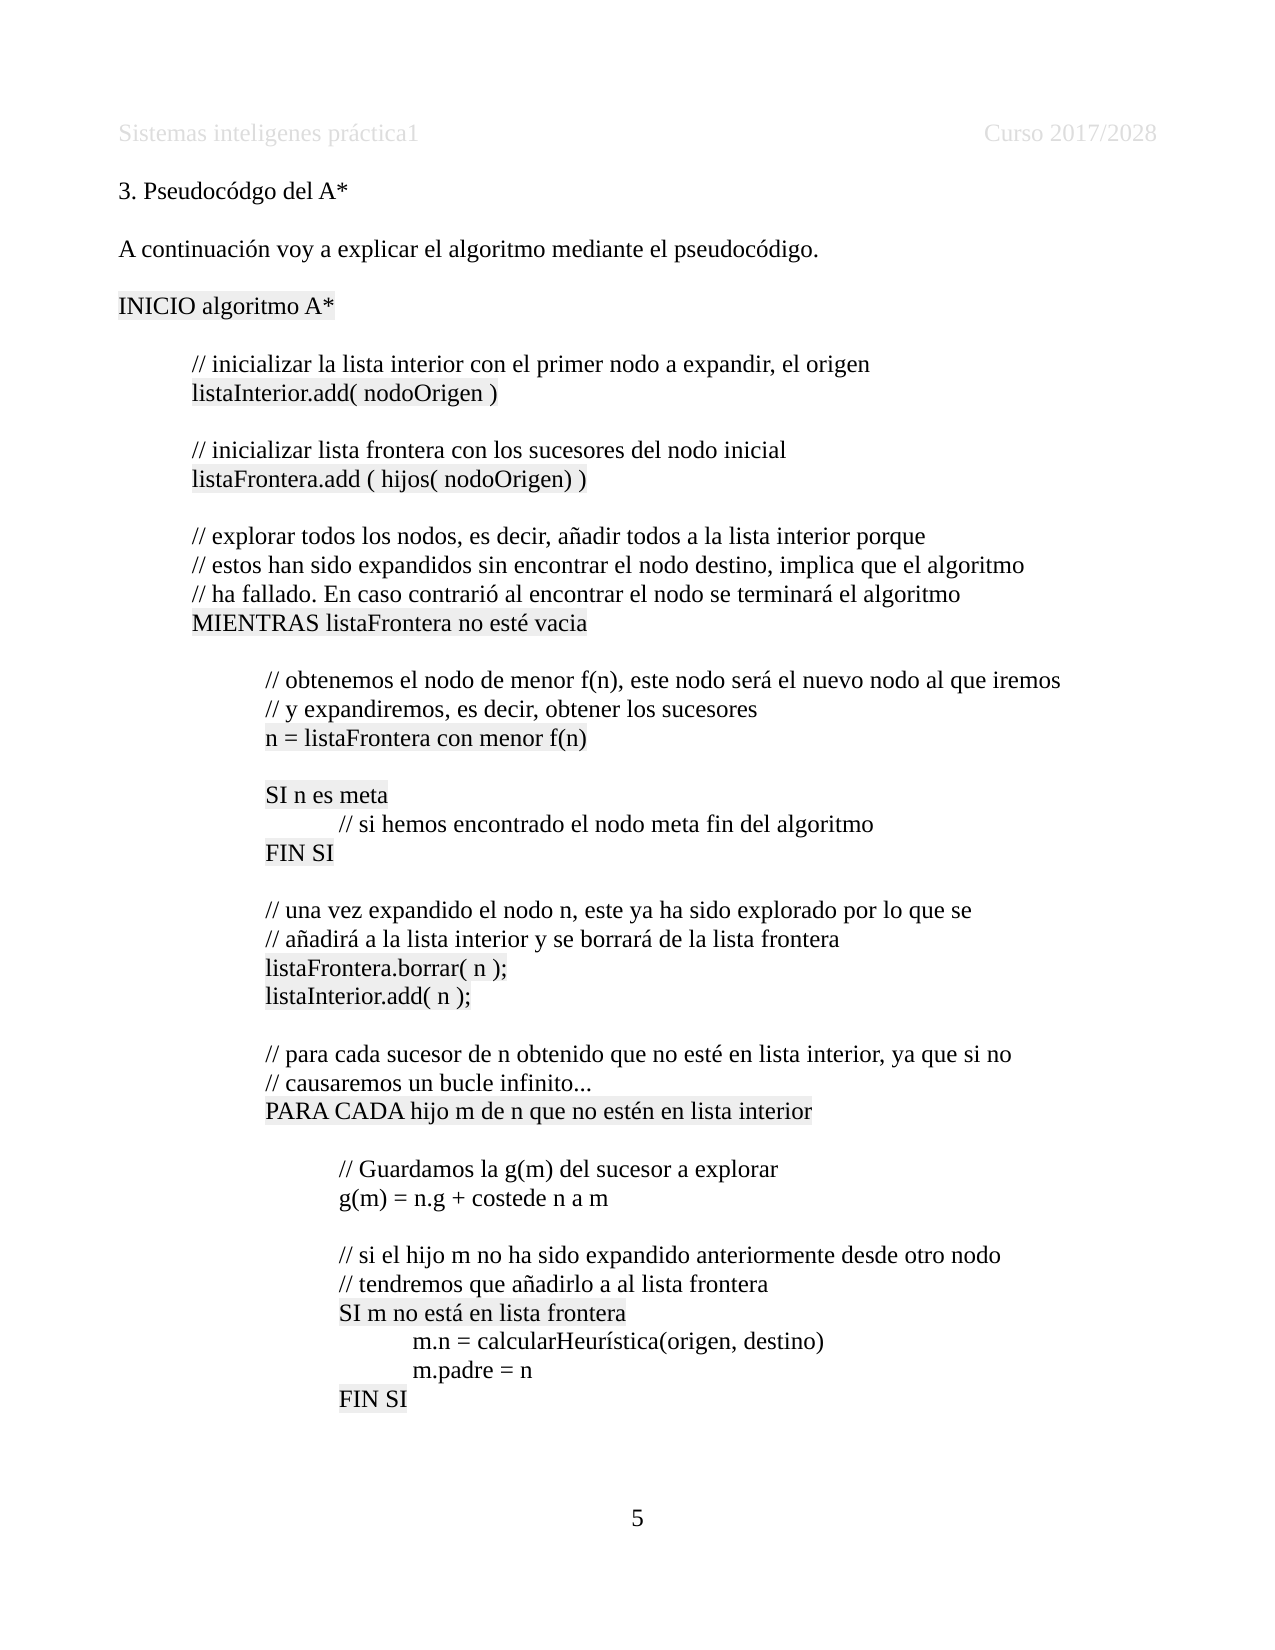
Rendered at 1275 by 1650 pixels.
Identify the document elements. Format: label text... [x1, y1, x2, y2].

text // explorar todos los nodos, es decir, añadir todos a la lista interior porque [118, 521, 1157, 550]
text // para cada sucesor de n obtenido que no esté en lista interior, ya que si no [118, 1039, 1157, 1068]
text SI n es meta [118, 780, 1157, 809]
text // Guardamos la g(m) del sucesor a explorar [118, 1154, 1157, 1183]
text listaFrontera.add ( hijos( nodoOrigen) ) [118, 464, 1157, 493]
text 3. Pseudocódgo del A* [118, 176, 1157, 205]
text n = listaFrontera con menor f(n) [118, 723, 1157, 751]
text // tendremos que añadirlo a al lista frontera [118, 1269, 1157, 1298]
text // si el hijo m no ha sido expandido anteriormente desde otro nodo [118, 1240, 1157, 1269]
text listaInterior.add( n ); [118, 981, 1157, 1010]
text // si hemos encontrado el nodo meta fin del algoritmo [118, 809, 1157, 838]
text A continuación voy a explicar el algoritmo mediante el pseudocódigo. [118, 234, 1157, 263]
text // inicializar la lista interior con el primer nodo a expandir, el origen [118, 349, 1157, 378]
text SI m no está en lista frontera [118, 1298, 1157, 1326]
text // una vez expandido el nodo n, este ya ha sido explorado por lo que se [118, 895, 1157, 924]
text FIN SI [118, 1384, 1157, 1413]
text FIN SI [118, 838, 1157, 866]
text m.padre = n [118, 1355, 1157, 1384]
text INICIO algoritmo A* [118, 291, 1157, 320]
text // inicializar lista frontera con los sucesores del nodo inicial [118, 435, 1157, 464]
text MIENTRAS listaFrontera no esté vacia [118, 608, 1157, 636]
text // añadirá a la lista interior y se borrará de la lista frontera [118, 924, 1157, 953]
text g(m) = n.g + costede n a m [118, 1183, 1157, 1211]
text // estos han sido expandidos sin encontrar el nodo destino, implica que el algoritmo [118, 550, 1157, 579]
text // y expandiremos, es decir, obtener los sucesores [118, 694, 1157, 723]
text PARA CADA hijo m de n que no estén en lista interior [118, 1096, 1157, 1125]
text listaInterior.add( nodoOrigen ) [118, 378, 1157, 406]
text m.n = calcularHeurística(origen, destino) [118, 1326, 1157, 1355]
text // ha fallado. En caso contrarió al encontrar el nodo se terminará el algoritmo [118, 579, 1157, 608]
text // obtenemos el nodo de menor f(n), este nodo será el nuevo nodo al que iremos [118, 665, 1157, 694]
text listaFrontera.borrar( n ); [118, 953, 1157, 981]
text // causaremos un bucle infinito... [118, 1068, 1157, 1096]
